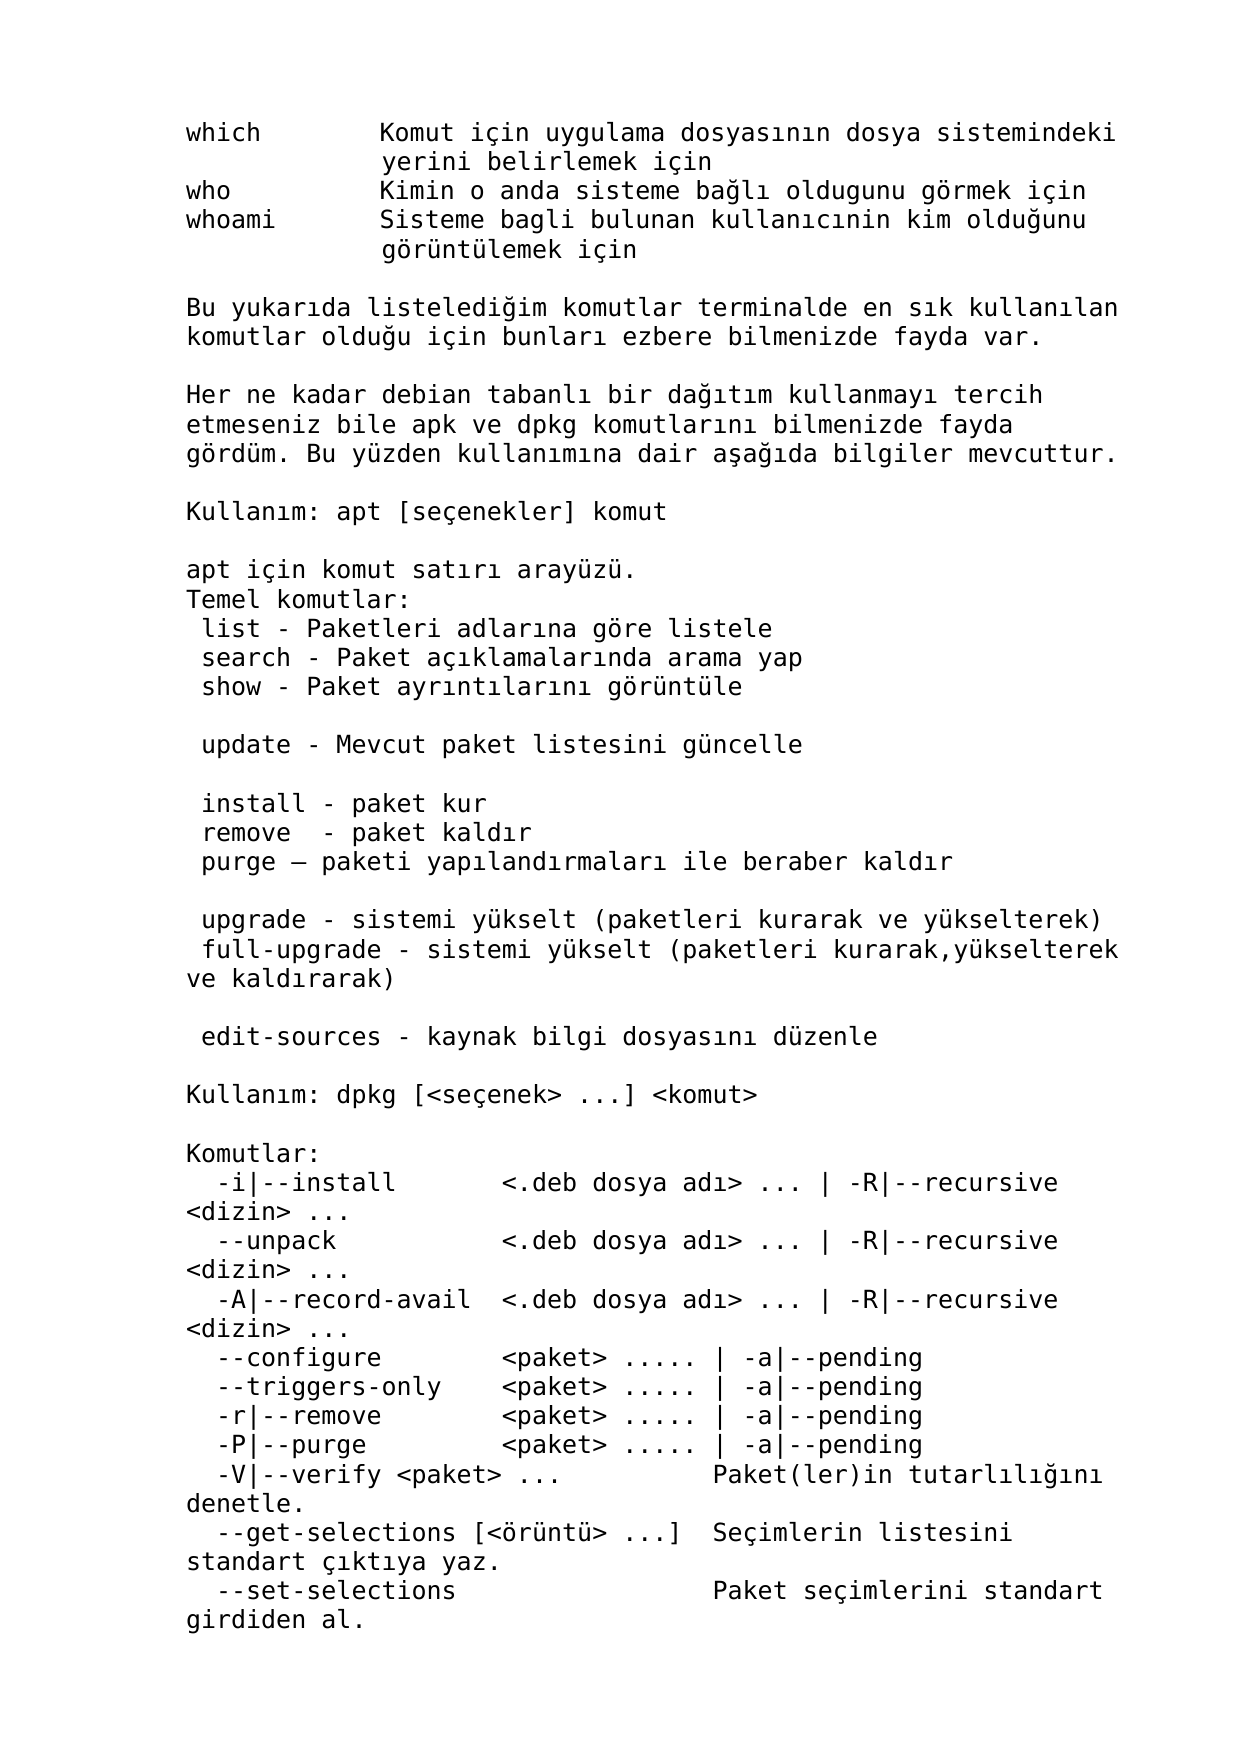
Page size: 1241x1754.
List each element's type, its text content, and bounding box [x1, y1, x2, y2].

text search - Paket açıklamalarında arama yap [186, 643, 1123, 672]
text --unpack <.deb dosya adı> ... | -R|--recursive <dizin> ... [186, 1226, 1123, 1285]
text remove - paket kaldır [186, 818, 1123, 847]
text list - Paketleri adlarına göre listele [186, 614, 1123, 643]
text Komutlar: [186, 1139, 1123, 1168]
text -i|--install <.deb dosya adı> ... | -R|--recursive <dizin> ... [186, 1168, 1123, 1226]
text show - Paket ayrıntılarını görüntüle [186, 672, 1123, 701]
text install - paket kur [186, 789, 1123, 818]
text --configure <paket> ..... | -a|--pending [186, 1343, 1123, 1372]
text update - Mevcut paket listesini güncelle [186, 731, 1123, 760]
text edit-sources - kaynak bilgi dosyasını düzenle [186, 1022, 1123, 1051]
text Temel komutlar: [186, 585, 1123, 614]
text -A|--record-avail <.deb dosya adı> ... | -R|--recursive <dizin> ... [186, 1285, 1123, 1343]
text -P|--purge <paket> ..... | -a|--pending [186, 1431, 1123, 1460]
text full-upgrade - sistemi yükselt (paketleri kurarak,yükselterek ve kaldırarak) [186, 935, 1123, 993]
text Her ne kadar debian tabanlı bir dağıtım kullanmayı tercih etmeseniz bile apk ve dpkg komutlarını bilmenizde fayda gördüm. Bu yüzden kullanımına dair aşağıda bilgiler mevcuttur. [186, 381, 1123, 468]
text --get-selections [<örüntü> ...] Seçimlerin listesini standart çıktıya yaz. [186, 1518, 1123, 1576]
text --set-selections Paket seçimlerini standart girdiden al. [186, 1576, 1123, 1635]
text upgrade - sistemi yükselt (paketleri kurarak ve yükselterek) [186, 906, 1123, 935]
text Kullanım: apt [seçenekler] komut [186, 497, 1123, 526]
text purge – paketi yapılandırmaları ile beraber kaldır [186, 847, 1123, 876]
text apt için komut satırı arayüzü. [186, 556, 1123, 585]
text Bu yukarıda listelediğim komutlar terminalde en sık kullanılan komutlar olduğu için bunları ezbere bilmenizde fayda var. [186, 293, 1123, 351]
table_header which Komut için uygulama dosyasının dosya sistemindeki yerini belirlemek için who Kimin o anda sisteme bağlı oldugunu görmek için whoami Sisteme bagli bulunan kullanıcınin kim olduğunu görüntülemek için [158, 118, 1123, 264]
text --triggers-only <paket> ..... | -a|--pending [186, 1372, 1123, 1401]
text Kullanım: dpkg [<seçenek> ...] <komut> [186, 1081, 1123, 1110]
text -r|--remove <paket> ..... | -a|--pending [186, 1401, 1123, 1431]
text -V|--verify <paket> ... Paket(ler)in tutarlılığını denetle. [186, 1460, 1123, 1518]
